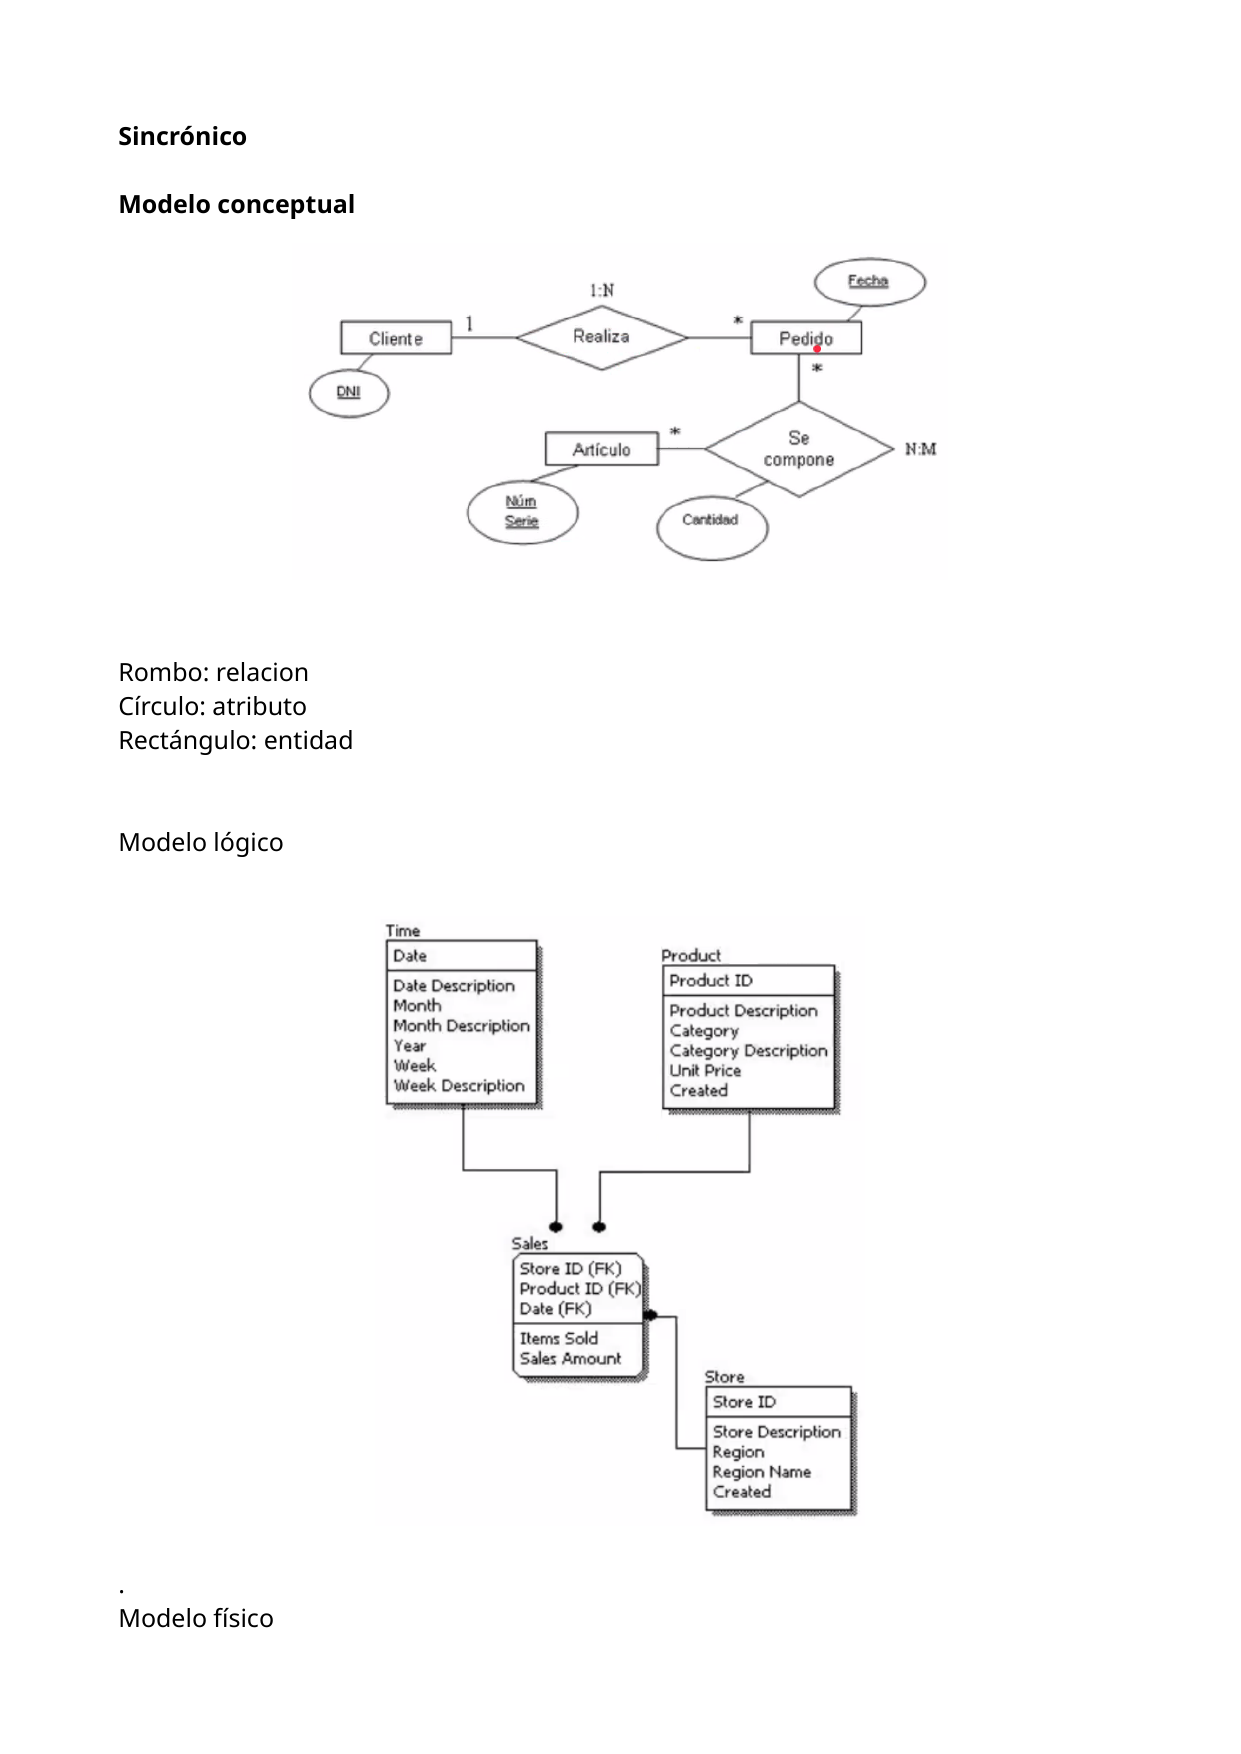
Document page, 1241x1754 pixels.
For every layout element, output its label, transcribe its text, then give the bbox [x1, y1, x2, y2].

text Modelo lógico [118, 825, 1122, 859]
picture [375, 916, 865, 1526]
text Rectángulo: entidad [118, 723, 1122, 757]
picture [291, 243, 949, 580]
text Círculo: atributo [118, 689, 1122, 723]
text Sincrónico [118, 118, 1122, 152]
text . [118, 893, 1122, 1601]
text Modelo físico [118, 1601, 1122, 1635]
text Modelo conceptual [118, 186, 1122, 220]
text Rombo: relacion [118, 655, 1122, 689]
